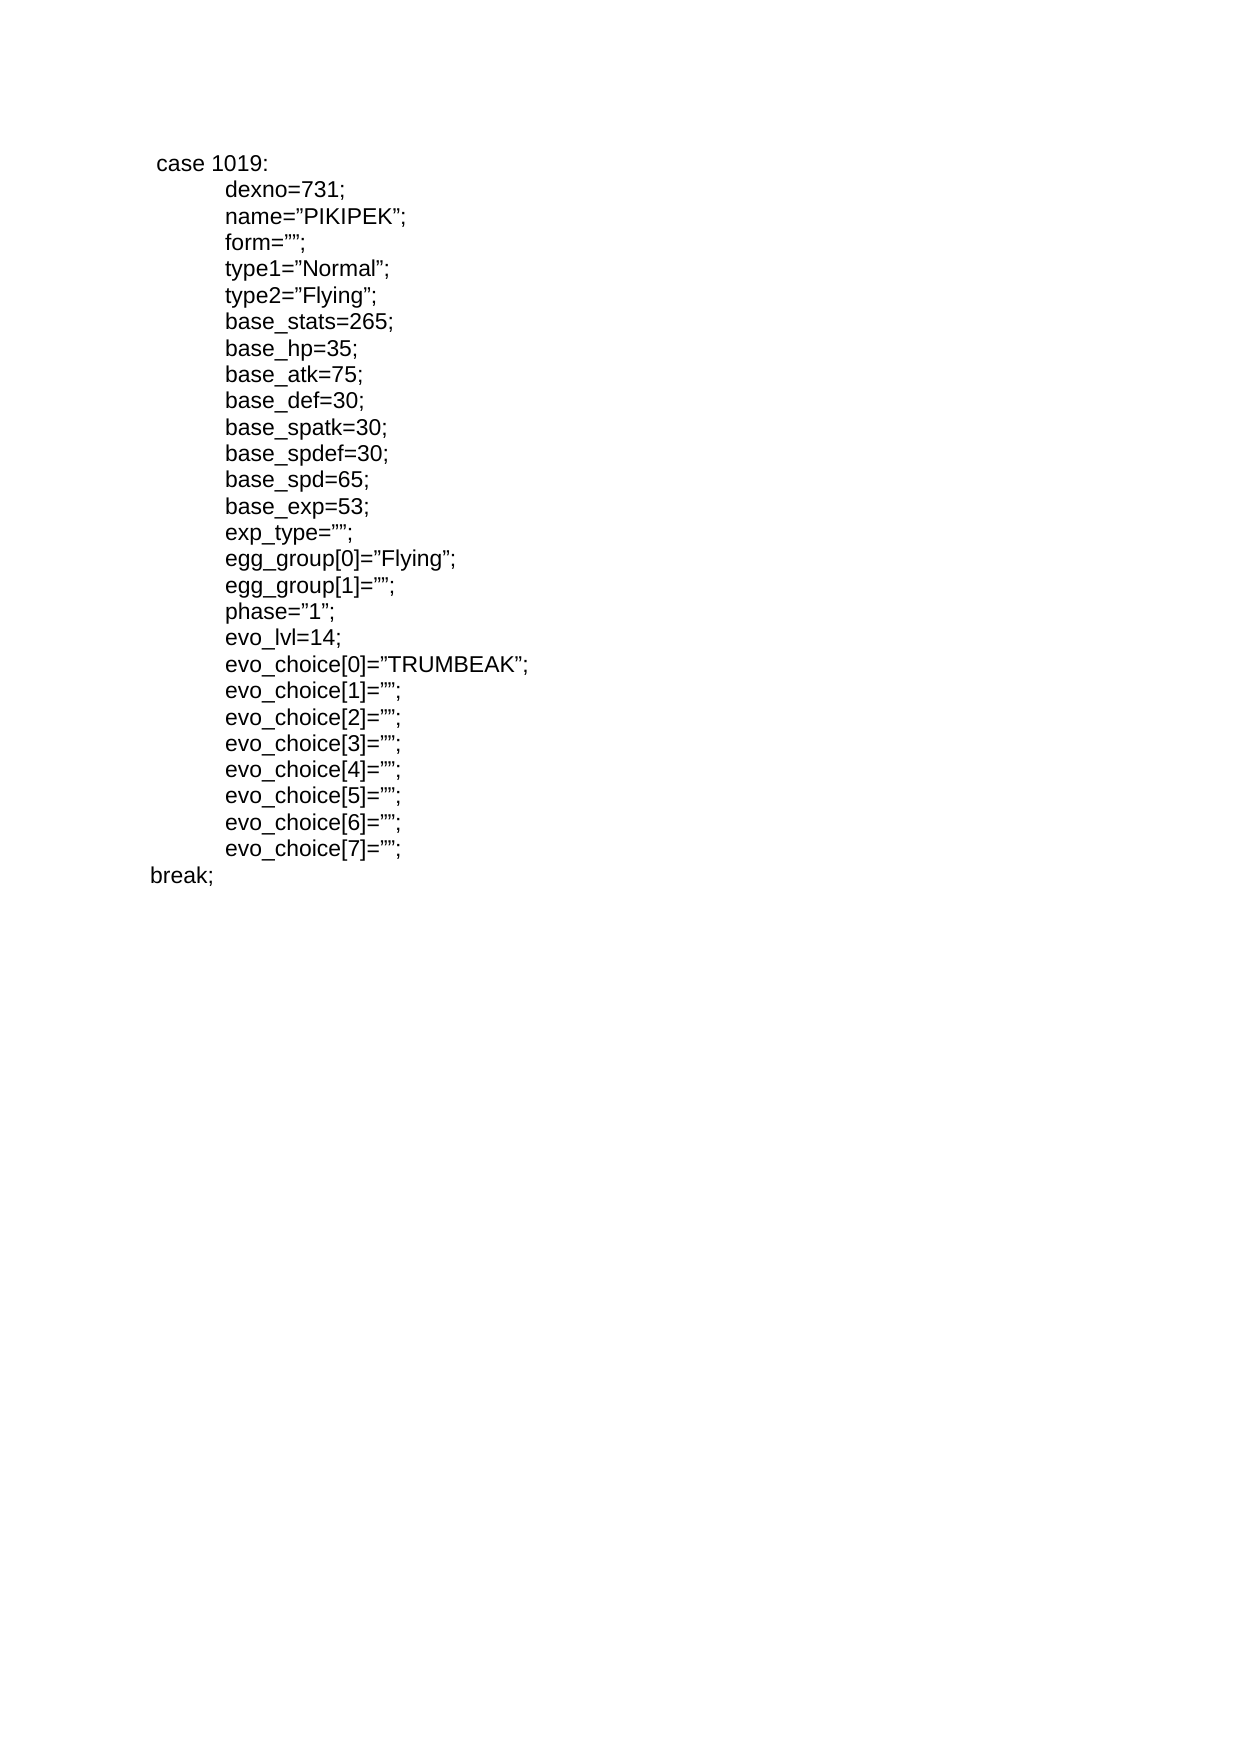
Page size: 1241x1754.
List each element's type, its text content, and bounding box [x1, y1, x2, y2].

text base_atk=75; [150, 361, 1090, 387]
text base_spd=65; [150, 466, 1090, 493]
text exp_type=””; [150, 519, 1090, 545]
text base_spatk=30; [150, 413, 1090, 440]
text base_hp=35; [150, 334, 1090, 361]
text form=””; [150, 229, 1090, 255]
text break; [150, 862, 1090, 888]
text type2=”Flying”; [150, 282, 1090, 308]
text evo_lvl=14; [150, 624, 1090, 651]
text evo_choice[2]=””; [150, 703, 1090, 730]
text evo_choice[0]=”TRUMBEAK”; [150, 651, 1090, 677]
text evo_choice[1]=””; [150, 677, 1090, 703]
text evo_choice[6]=””; [150, 809, 1090, 835]
text egg_group[1]=””; [150, 572, 1090, 598]
text base_spdef=30; [150, 440, 1090, 466]
text case 1019: [150, 150, 1090, 176]
text phase=”1”; [150, 598, 1090, 624]
text dexno=731; [150, 176, 1090, 203]
text evo_choice[4]=””; [150, 756, 1090, 782]
text evo_choice[5]=””; [150, 782, 1090, 809]
text name=”PIKIPEK”; [150, 203, 1090, 229]
text base_stats=265; [150, 308, 1090, 334]
text evo_choice[3]=””; [150, 730, 1090, 756]
text egg_group[0]=”Flying”; [150, 545, 1090, 572]
text type1=”Normal”; [150, 255, 1090, 282]
text base_def=30; [150, 387, 1090, 413]
text evo_choice[7]=””; [150, 835, 1090, 862]
text base_exp=53; [150, 493, 1090, 519]
